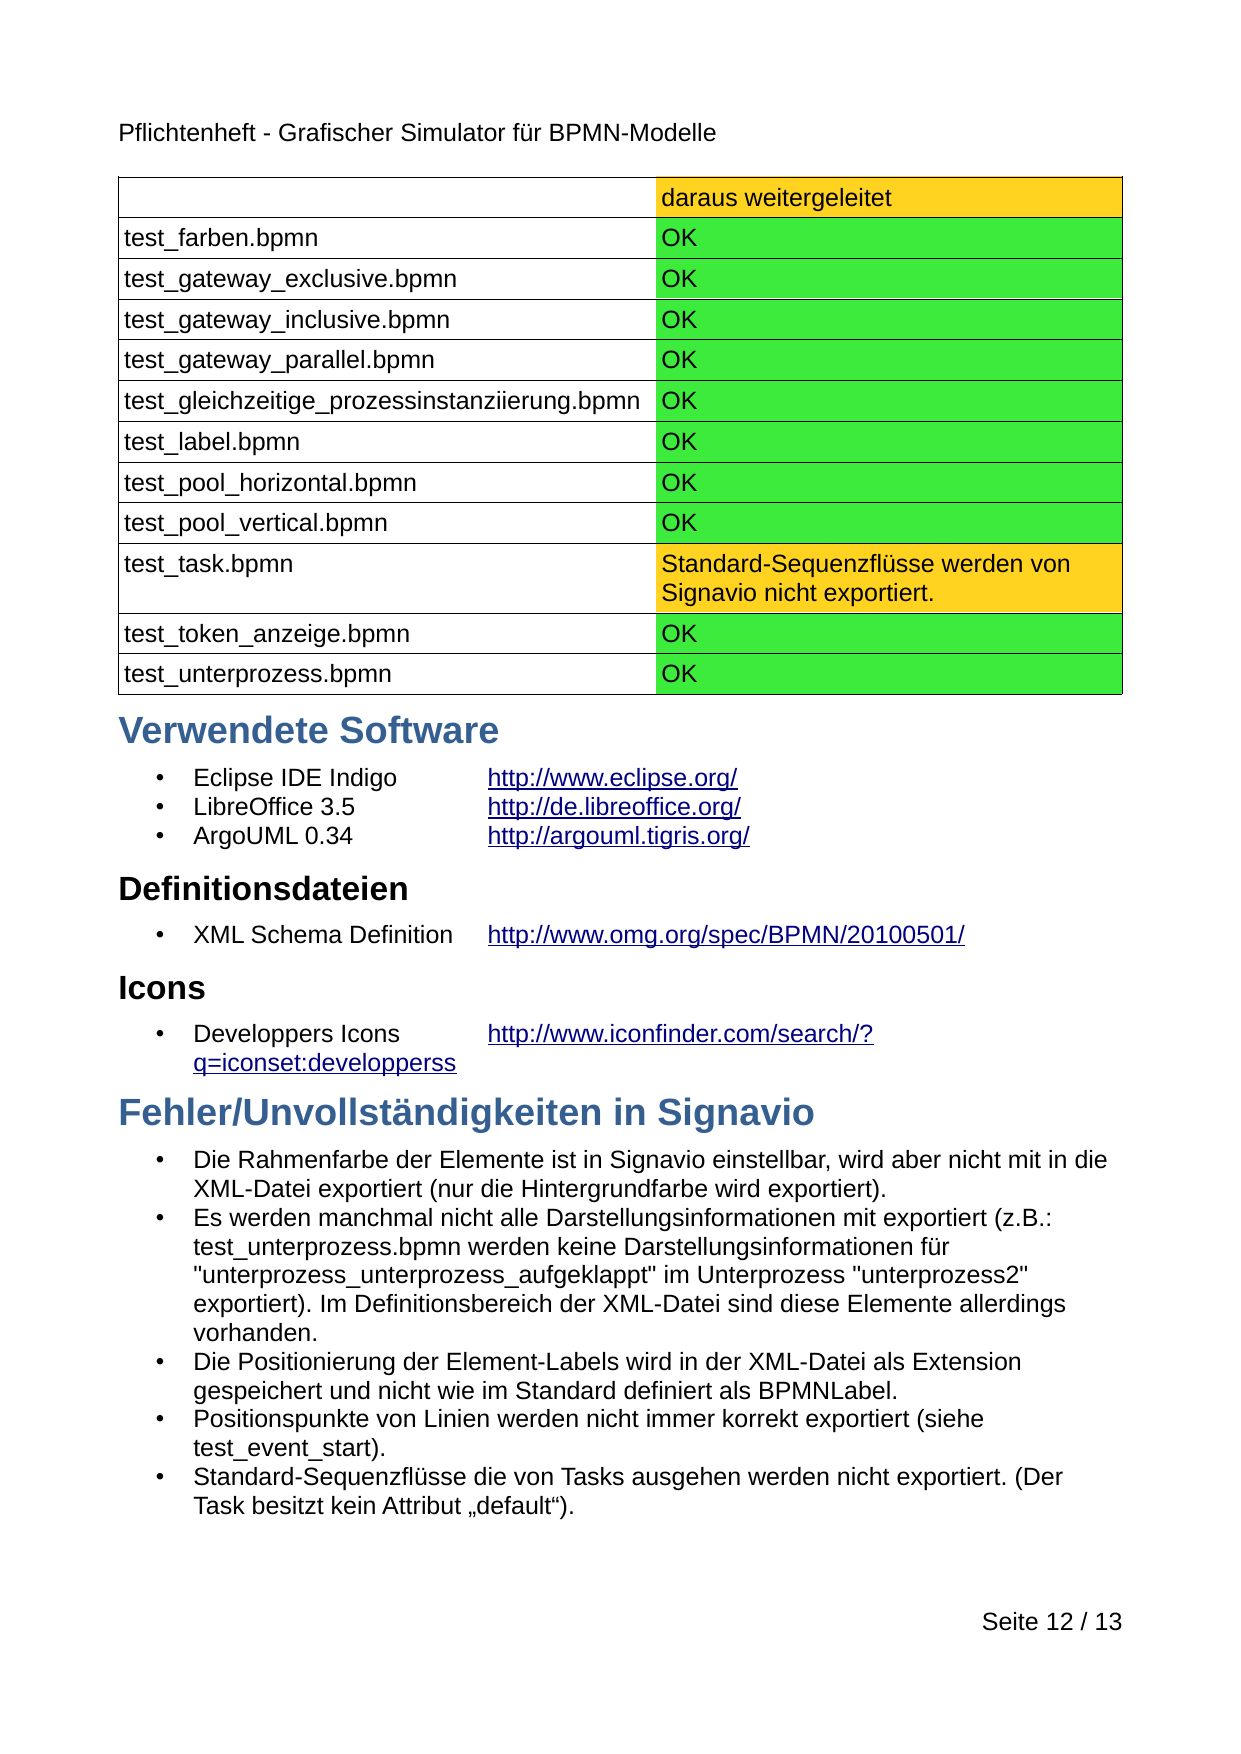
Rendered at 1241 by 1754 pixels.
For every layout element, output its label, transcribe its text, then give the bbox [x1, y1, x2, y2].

table_cell Standard-Sequenzflüsse werden von Signavio nicht exportiert. [656, 544, 1122, 612]
list Die Positionierung der Element-Labels wird in der XML-Datei als Extension gespeichert und nicht wie im Standard definiert als BPMNLabel. [156, 1347, 1122, 1404]
table_cell test_task.bpmn [119, 544, 656, 612]
table_cell OK [656, 654, 1122, 694]
table_cell test_gateway_exclusive.bpmn [119, 259, 656, 298]
table_cell OK [656, 381, 1122, 421]
subtitle Definitionsdateien [118, 869, 1122, 907]
table_cell OK [656, 340, 1122, 380]
table_cell OK [656, 259, 1122, 298]
table_cell test_gateway_parallel.bpmn [119, 340, 656, 380]
list Es werden manchmal nicht alle Darstellungsinformationen mit exportiert (z.B.: test_unterprozess.bpmn werden keine Darstellungsinformationen für "unterprozess_unterprozess_aufgeklappt" im Unterprozess "unterprozess2" exportiert). Im Definitionsbereich der XML-Datei sind diese Elemente allerdings vorhanden. [156, 1203, 1122, 1347]
table_cell test_pool_vertical.bpmn [119, 503, 656, 543]
list Die Rahmenfarbe der Elemente ist in Signavio einstellbar, wird aber nicht mit in die XML-Datei exportiert (nur die Hintergrundfarbe wird exportiert). [156, 1145, 1122, 1203]
list ArgoUML 0.34 http://argouml.tigris.org/ [156, 821, 1122, 850]
table_cell OK [656, 503, 1122, 543]
table_cell test_farben.bpmn [119, 218, 656, 258]
table_cell OK [656, 422, 1122, 461]
table_cell test_unterprozess.bpmn [119, 654, 656, 694]
list Developpers Icons http://www.iconfinder.com/search/?q=iconset:developperss [156, 1019, 1122, 1076]
table_cell OK [656, 463, 1122, 502]
table_cell test_label.bpmn [119, 422, 656, 461]
list Eclipse IDE Indigo http://www.eclipse.org/ [156, 763, 1122, 792]
table_cell daraus weitergeleitet [656, 178, 1122, 217]
list Standard-Sequenzflüsse die von Tasks ausgehen werden nicht exportiert. (Der Task besitzt kein Attribut „default“). [156, 1462, 1122, 1519]
table_cell OK [656, 300, 1122, 339]
subtitle Verwendete Software [118, 707, 1122, 751]
subtitle Icons [118, 968, 1122, 1006]
list Positionspunkte von Linien werden nicht immer korrekt exportiert (siehe test_event_start). [156, 1404, 1122, 1462]
subtitle Fehler/Unvollständigkeiten in Signavio [118, 1089, 1122, 1133]
table_cell test_pool_horizontal.bpmn [119, 463, 656, 502]
table_cell [119, 178, 656, 217]
table_cell OK [656, 218, 1122, 258]
list LibreOffice 3.5 http://de.libreoffice.org/ [156, 792, 1122, 821]
table_cell test_gateway_inclusive.bpmn [119, 300, 656, 339]
table_cell test_token_anzeige.bpmn [119, 614, 656, 653]
list XML Schema Definition http://www.omg.org/spec/BPMN/20100501/ [156, 920, 1122, 949]
table_cell test_gleichzeitige_prozessinstanziierung.bpmn [119, 381, 656, 421]
table_cell OK [656, 614, 1122, 653]
